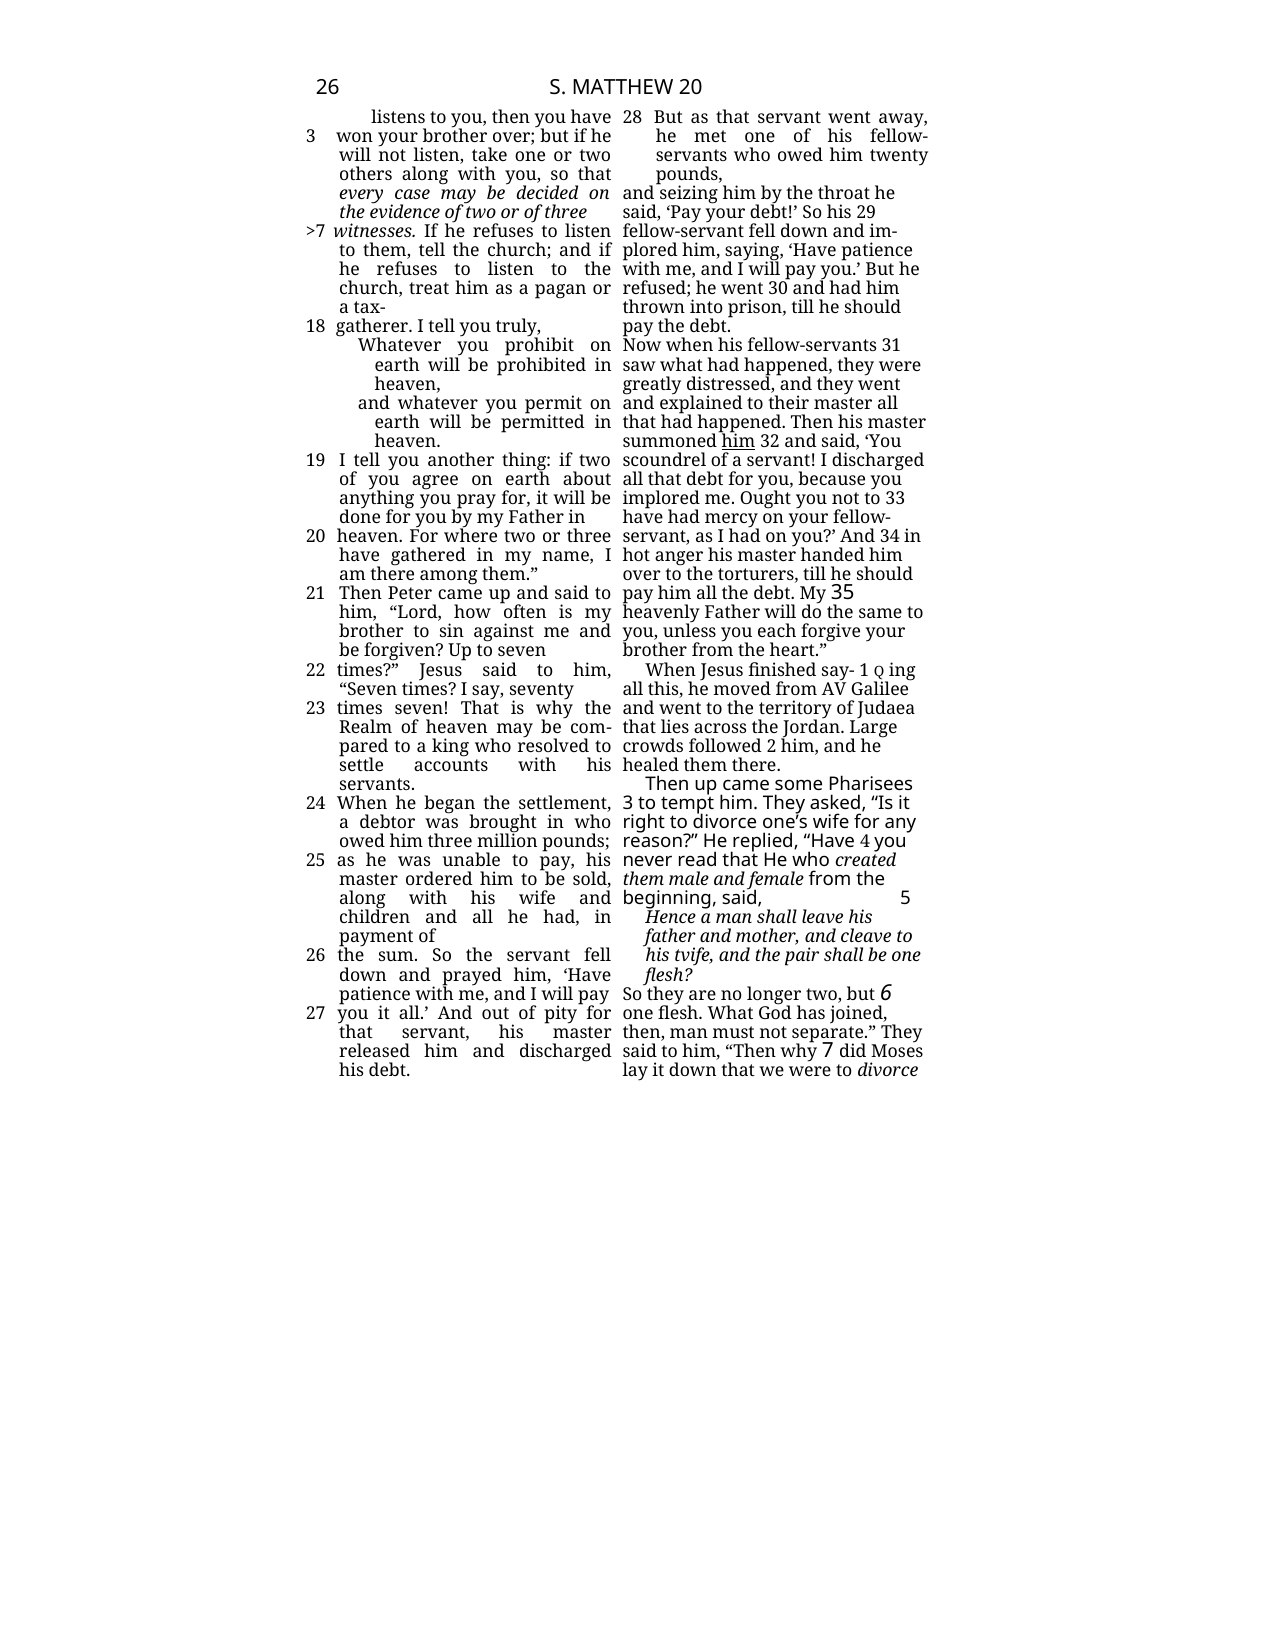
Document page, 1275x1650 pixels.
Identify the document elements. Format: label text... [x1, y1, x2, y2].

text and whatever you permit on earth will be permitted in heaven. [358, 394, 612, 451]
list I tell you another thing: if two of you agree on earth about any­thing you pray for, it will be done for you by my Father in [306, 451, 612, 527]
text Then up came some Pharisees 3 to tempt him. They asked, “Is it right to divorce one’s wife for any reason?” He replied, “Have 4 you never read that He who created them male and female from the beginning, said, 5 [622, 775, 928, 908]
list times seven! That is why the Realm of heaven may be com­pared to a king who resolved to settle accounts with his servants. [306, 699, 612, 794]
text When Jesus finished say- 1 q ing all this, he moved from AV Galilee and went to the territory of Judaea that lies across the Jordan. Large crowds followed 2 him, and he healed them there. [622, 661, 928, 775]
list heaven. For where two or three have gathered in my name, I am there among them.” [306, 527, 612, 584]
list Then Peter came up and said to him, “Lord, how often is my brother to sin against me and be forgiven? Up to seven [306, 584, 612, 661]
text So they are no longer two, but 6 one flesh. What God has joined, then, man must not separate.” They said to him, “Then why 7 did Moses lay it down that we were to divorce [622, 985, 928, 1080]
list But as that servant went away, he met one of his fellow-servants who owed him twenty pounds, [622, 108, 928, 184]
list as he was unable to pay, his master ordered him to be sold, along with his wife and children and all he had, in payment of [306, 851, 612, 947]
text and seizing him by the throat he said, ‘Pay your debt!’ So his 29 fellow-servant fell down and im­plored him, saying, ‘Have pa­tience with me, and I will pay you.’ But he refused; he went 30 and had him thrown into prison, till he should pay the debt. [622, 184, 928, 337]
list When he began the settlement, a debtor was brought in who owed him three million pounds; [306, 794, 612, 851]
list gatherer. I tell you truly, [306, 318, 612, 337]
text Whatever you prohibit on earth will be prohibited in heaven, [358, 337, 612, 394]
list won your brother over; but if he will not listen, take one or two others along with you, so that every case may be decided on the evidence of two or of three [306, 127, 612, 222]
list you it all.’ And out of pity for that servant, his master released him and discharged his debt. [306, 1004, 612, 1080]
text >7 witnesses. If he refuses to listen to them, tell the church; and if he refuses to listen to the church, treat him as a pagan or a tax- [306, 222, 612, 318]
text Hence a man shall leave his father and mother, and cleave to his tvife, and the pair shall be one flesh? [645, 908, 928, 985]
list the sum. So the servant fell down and prayed him, ‘Have patience with me, and I will pay [306, 947, 612, 1004]
list times?” Jesus said to him, “Seven times? I say, seventy [306, 661, 612, 699]
text listens to you, then you have [306, 108, 612, 127]
text Now when his fellow-servants 31 saw what had happened, they were greatly distressed, and they went and explained to their master all that had happened. Then his master summoned him 32 and said, ‘You scoundrel of a servant! I discharged all that debt for you, because you im­plored me. Ought you not to 33 have had mercy on your fellow- servant, as I had on you?’ And 34 in hot anger his master handed him over to the torturers, till he should pay him all the debt. My 35 heavenly Father will do the same to you, unless you each forgive your brother from the heart.” [622, 337, 928, 661]
